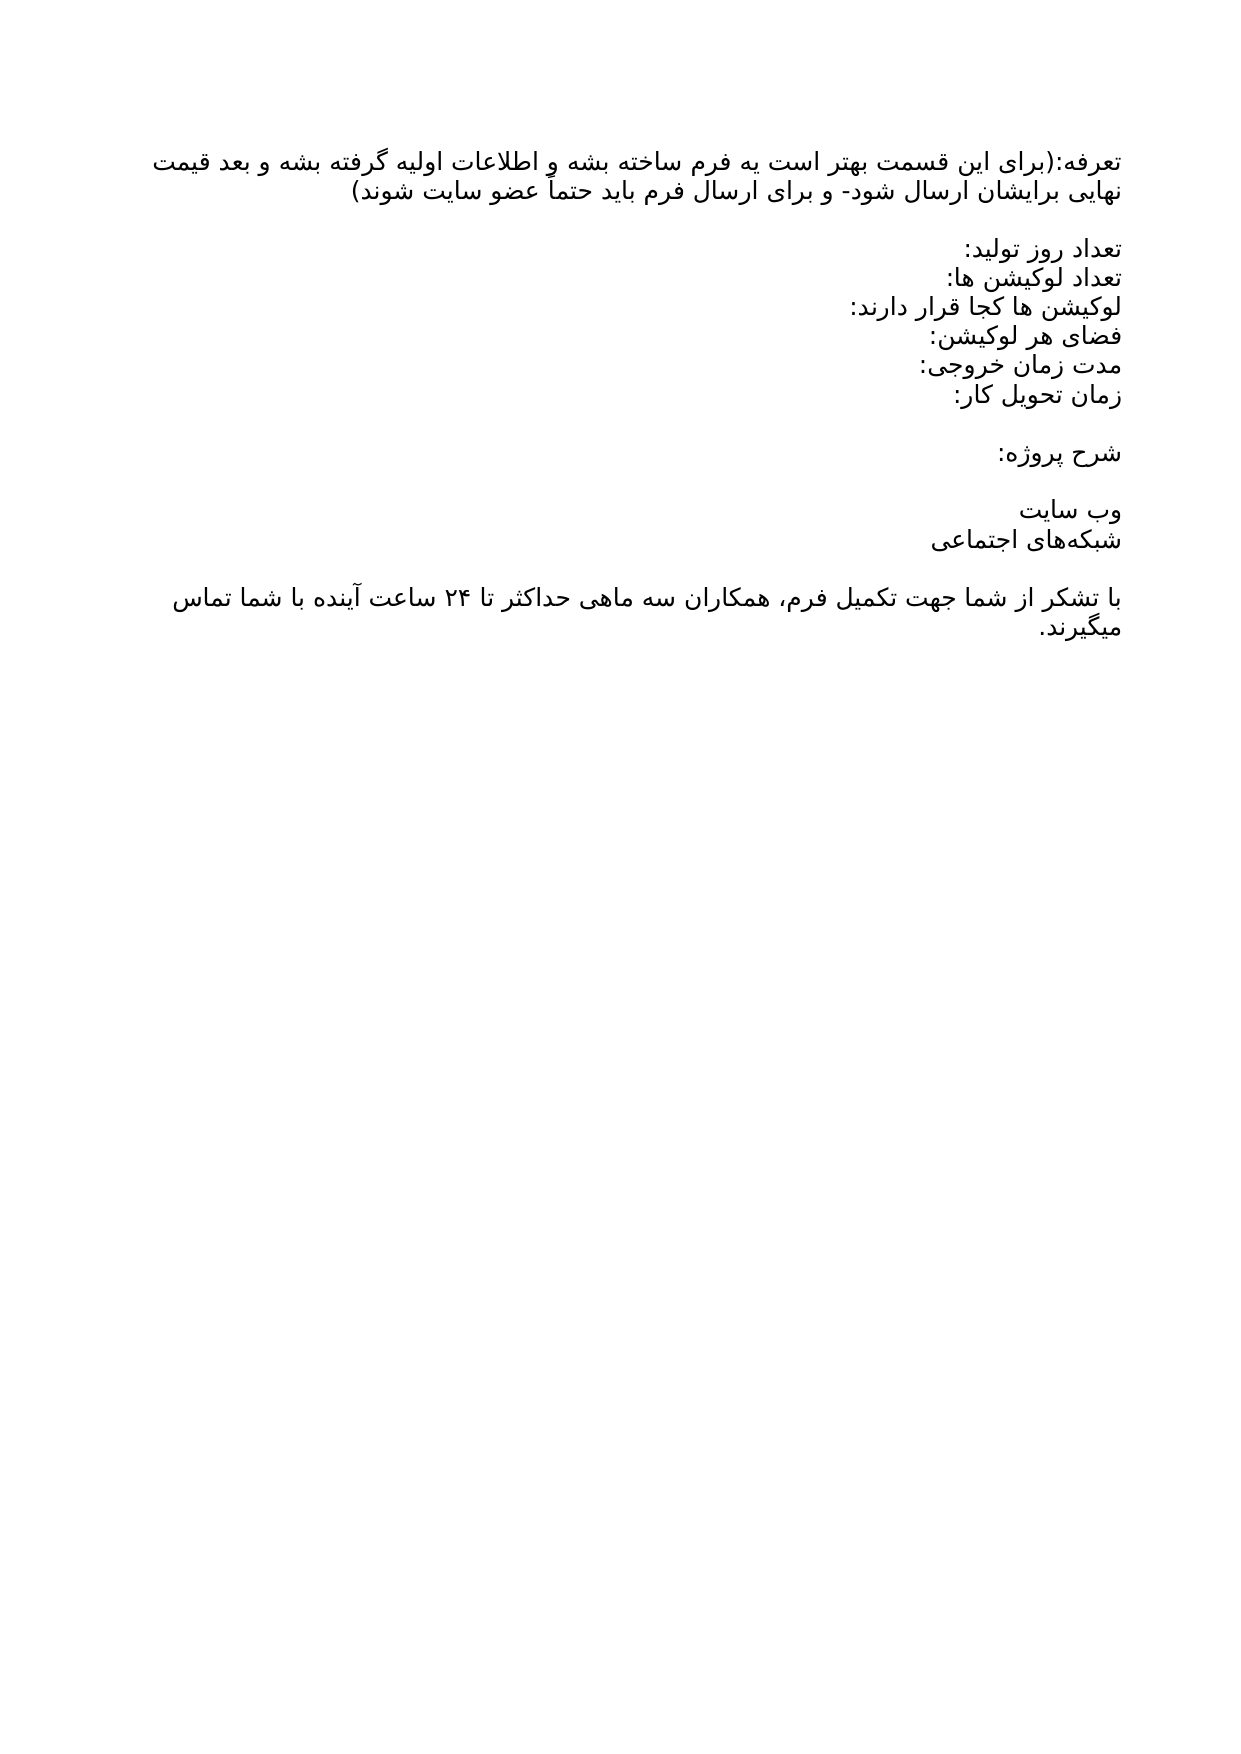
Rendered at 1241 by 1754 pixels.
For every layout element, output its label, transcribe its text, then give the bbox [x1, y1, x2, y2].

text شبکه‌های اجتماعی [118, 525, 1122, 554]
text تعداد لوکیشن ها: [118, 263, 1122, 292]
text با تشکر از شما جهت تکمیل فرم، همکاران سه ماهی حداکثر تا ۲۴ ساعت آینده با شما تماس میگیرند. [118, 583, 1122, 641]
text شرح پروژه: [118, 438, 1122, 467]
text تعرفه:(برای این قسمت بهتر است یه فرم ساخته بشه و اطلاعات اولیه گرفته بشه و بعد قیمت نهایی برایشان ارسال شود- و برای ارسال فرم باید حتماً عضو سایت شوند) [118, 147, 1122, 205]
text مدت زمان خروجی: [118, 351, 1122, 380]
text لوکیشن ها کجا قرار دارند: [118, 292, 1122, 321]
text وب سایت [118, 496, 1122, 525]
text تعداد روز تولید: [118, 234, 1122, 263]
text فضای هر لوکیشن: [118, 321, 1122, 351]
text زمان تحویل کار: [118, 380, 1122, 409]
